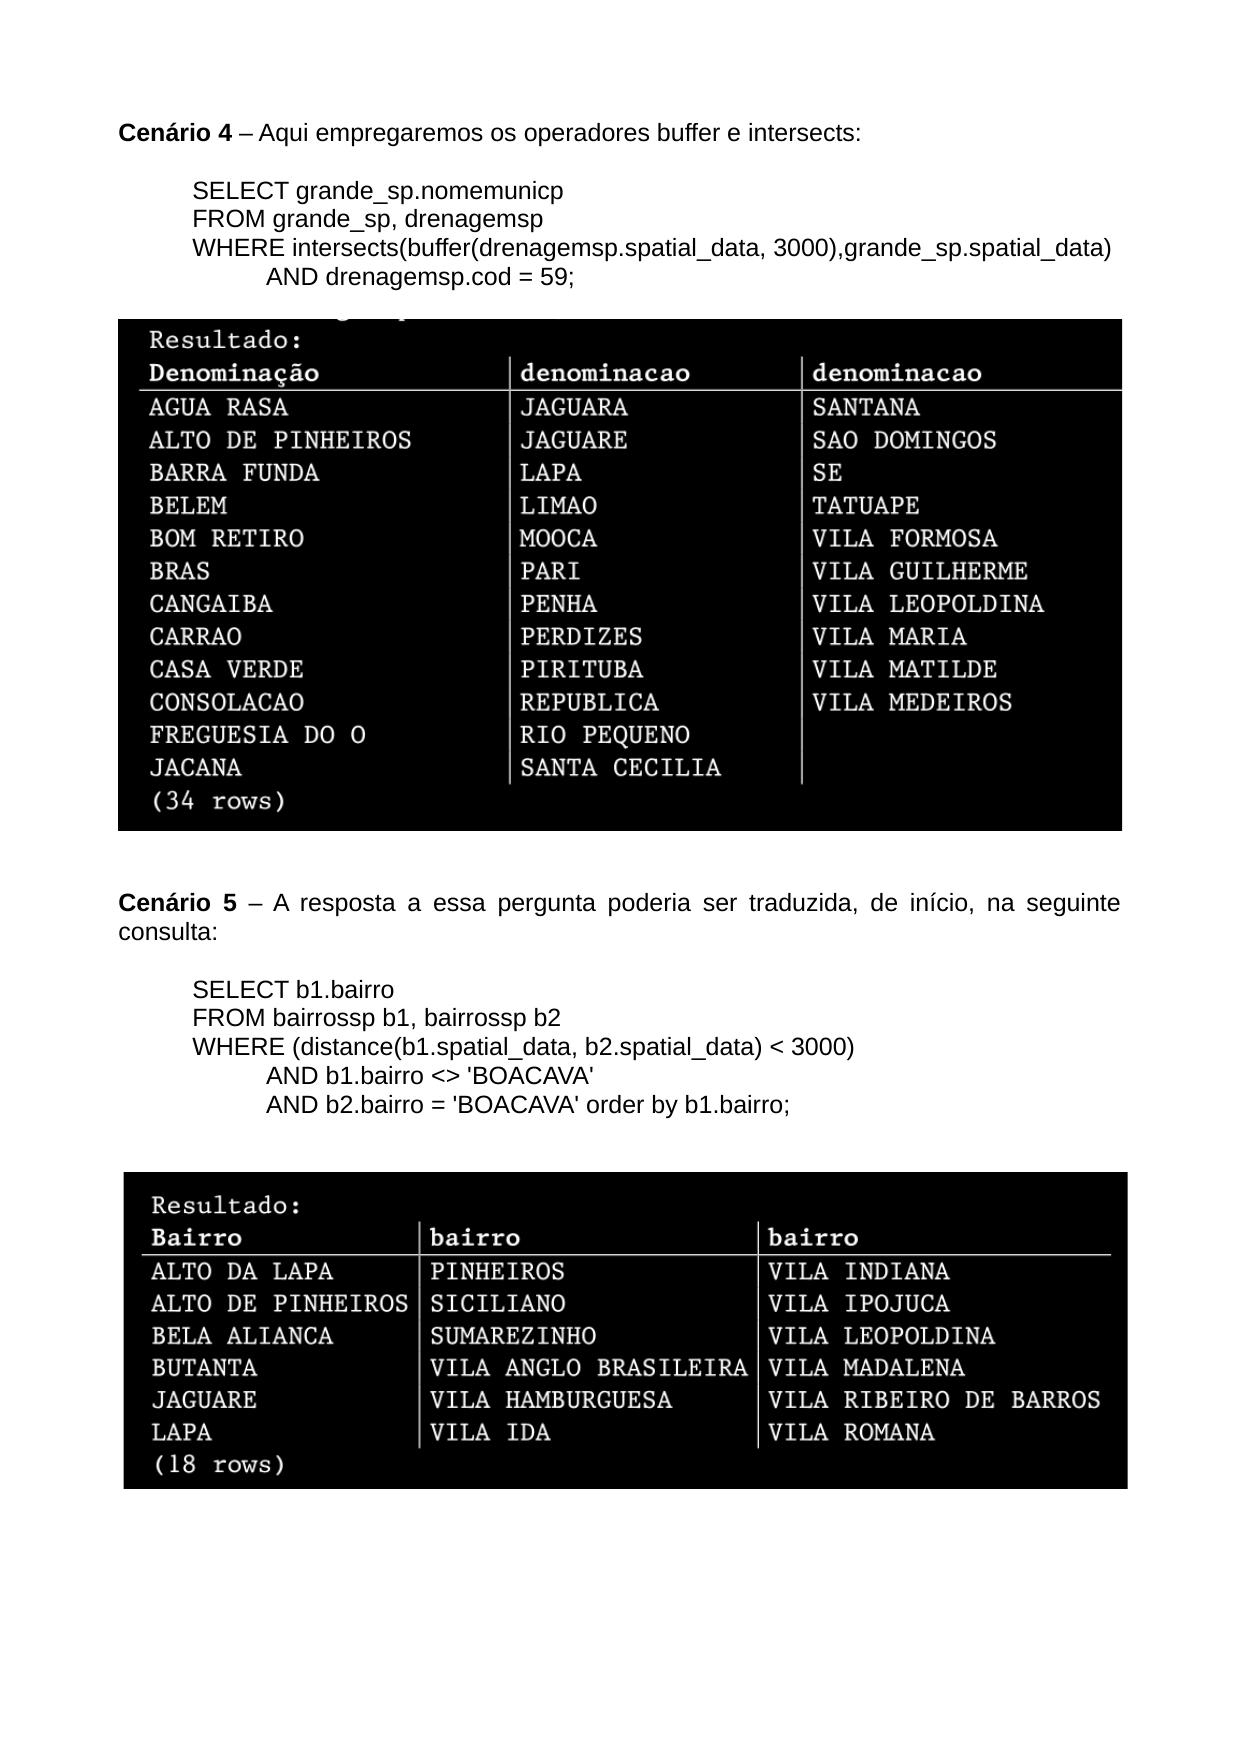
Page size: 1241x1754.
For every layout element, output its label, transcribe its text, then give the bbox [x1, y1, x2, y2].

text WHERE intersects(buffer(drenagemsp.spatial_data, 3000),grande_sp.spatial_data) [118, 233, 1122, 262]
text AND b1.bairro <> 'BOACAVA' [118, 1061, 1122, 1090]
text WHERE (distance(b1.spatial_data, b2.spatial_data) < 3000) [118, 1032, 1122, 1061]
text Cenário 5 – A resposta a essa pergunta poderia ser traduzida, de início, na seguinte consulta: [118, 888, 1122, 946]
picture [118, 319, 1123, 831]
text SELECT grande_sp.nomemunicp [118, 176, 1122, 204]
text FROM bairrossp b1, bairrossp b2 [118, 1003, 1122, 1032]
text SELECT b1.bairro [118, 975, 1122, 1003]
text AND drenagemsp.cod = 59; [118, 262, 1122, 291]
text AND b2.bairro = 'BOACAVA' order by b1.bairro; [118, 1090, 1122, 1118]
text Cenário 4 – Aqui empregaremos os operadores buffer e intersects: [118, 118, 1122, 147]
picture [123, 1172, 1128, 1489]
text FROM grande_sp, drenagemsp [118, 204, 1122, 233]
